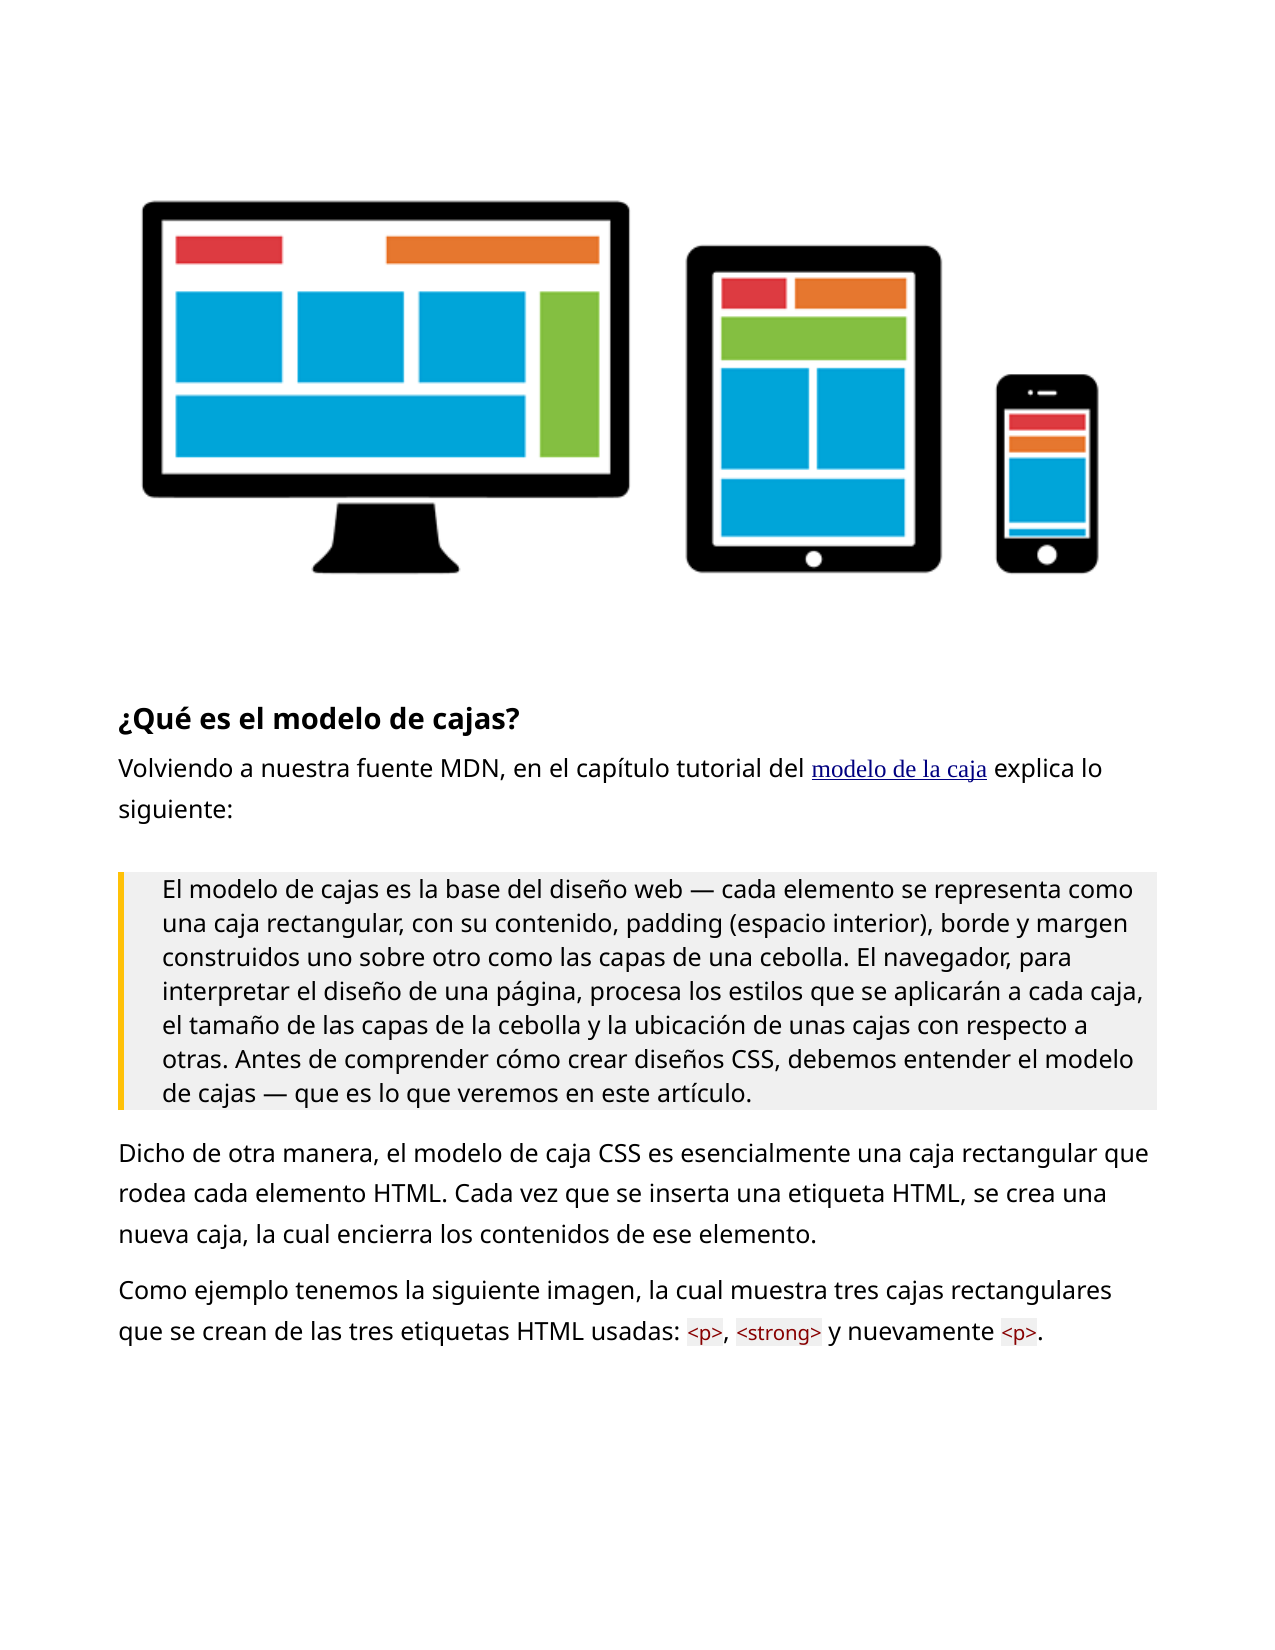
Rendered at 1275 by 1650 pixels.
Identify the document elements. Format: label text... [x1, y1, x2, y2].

text Dicho de otra manera, el modelo de caja CSS es esencialmente una caja rectangular que rodea cada elemento HTML. Cada vez que se inserta una etiqueta HTML, se crea una nueva caja, la cual encierra los contenidos de ese elemento. [118, 1135, 1157, 1251]
text El modelo de cajas es la base del diseño web — cada elemento se representa como una caja rectangular, con su contenido, padding (espacio interior), borde y margen construidos uno sobre otro como las capas de una cebolla. El navegador, para interpretar el diseño de una página, procesa los estilos que se aplicarán a cada caja, el tamaño de las capas de la cebolla y la ubicación de unas cajas con respecto a otras. Antes de comprender cómo crear diseños CSS, debemos entender el modelo de cajas — que es lo que veremos en este artículo. [124, 872, 1157, 1110]
picture [118, 118, 1119, 664]
text Volviendo a nuestra fuente MDN, en el capítulo tutorial del modelo de la caja explica lo siguiente: [118, 751, 1157, 825]
text Como ejemplo tenemos la siguiente imagen, la cual muestra tres cajas rectangulares que se crean de las tres etiquetas HTML usadas: <p>, <strong> y nuevamente <p>. [118, 1272, 1157, 1347]
subtitle ¿Qué es el modelo de cajas? [118, 698, 1157, 738]
